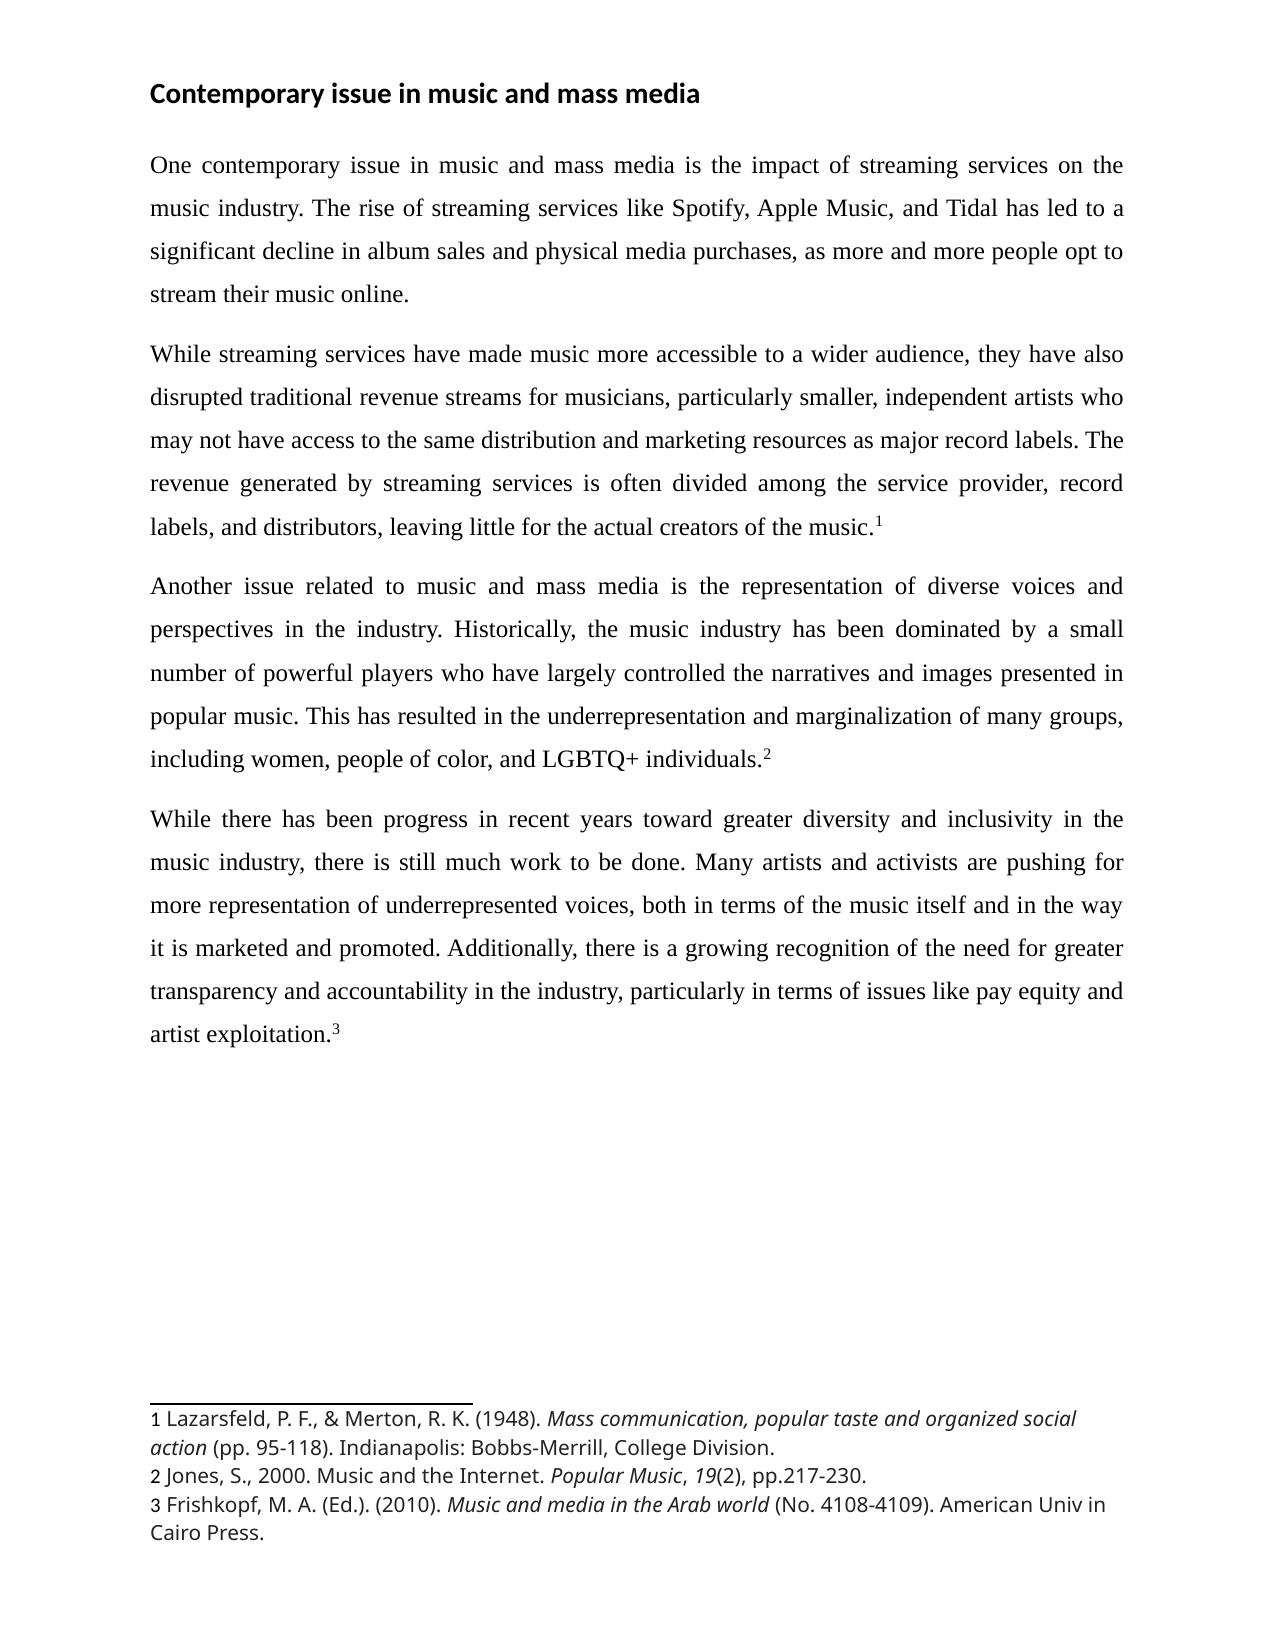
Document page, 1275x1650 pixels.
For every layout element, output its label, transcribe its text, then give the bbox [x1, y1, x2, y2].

text Frishkopf, M. A. (Ed.). (2010). Music and media in the Arab world (No. 4108-4109). American Univ in Cairo Press. [150, 1490, 1125, 1547]
text While there has been progress in recent years toward greater diversity and inclusivity in the music industry, there is still much work to be done. Many artists and activists are pushing for more representation of underrepresented voices, both in terms of the music itself and in the way it is marketed and promoted. Additionally, there is a growing recognition of the need for greater transparency and accountability in the industry, particularly in terms of issues like pay equity and artist exploitation. [150, 804, 1125, 1048]
text One contemporary issue in music and mass media is the impact of streaming services on the music industry. The rise of streaming services like Spotify, Apple Music, and Tidal has led to a significant decline in album sales and physical media purchases, as more and more people opt to stream their music online. [150, 150, 1125, 308]
text Lazarsfeld, P. F., & Merton, R. K. (1948). Mass communication, popular taste and organized social action (pp. 95-118). Indianapolis: Bobbs-Merrill, College Division. [150, 1404, 1125, 1461]
text Jones, S., 2000. Music and the Internet. Popular Music, 19(2), pp.217-230. [150, 1461, 1125, 1490]
text While streaming services have made music more accessible to a wider audience, they have also disrupted traditional revenue streams for musicians, particularly smaller, independent artists who may not have access to the same distribution and marketing resources as major record labels. The revenue generated by streaming services is often divided among the service provider, record labels, and distributors, leaving little for the actual creators of the music. [150, 339, 1125, 540]
text Another issue related to music and mass media is the representation of diverse voices and perspectives in the industry. Historically, the music industry has been dominated by a small number of powerful players who have largely controlled the narratives and images presented in popular music. This has resulted in the underrepresentation and marginalization of many groups, including women, people of color, and LGBTQ+ individuals. [150, 571, 1125, 773]
